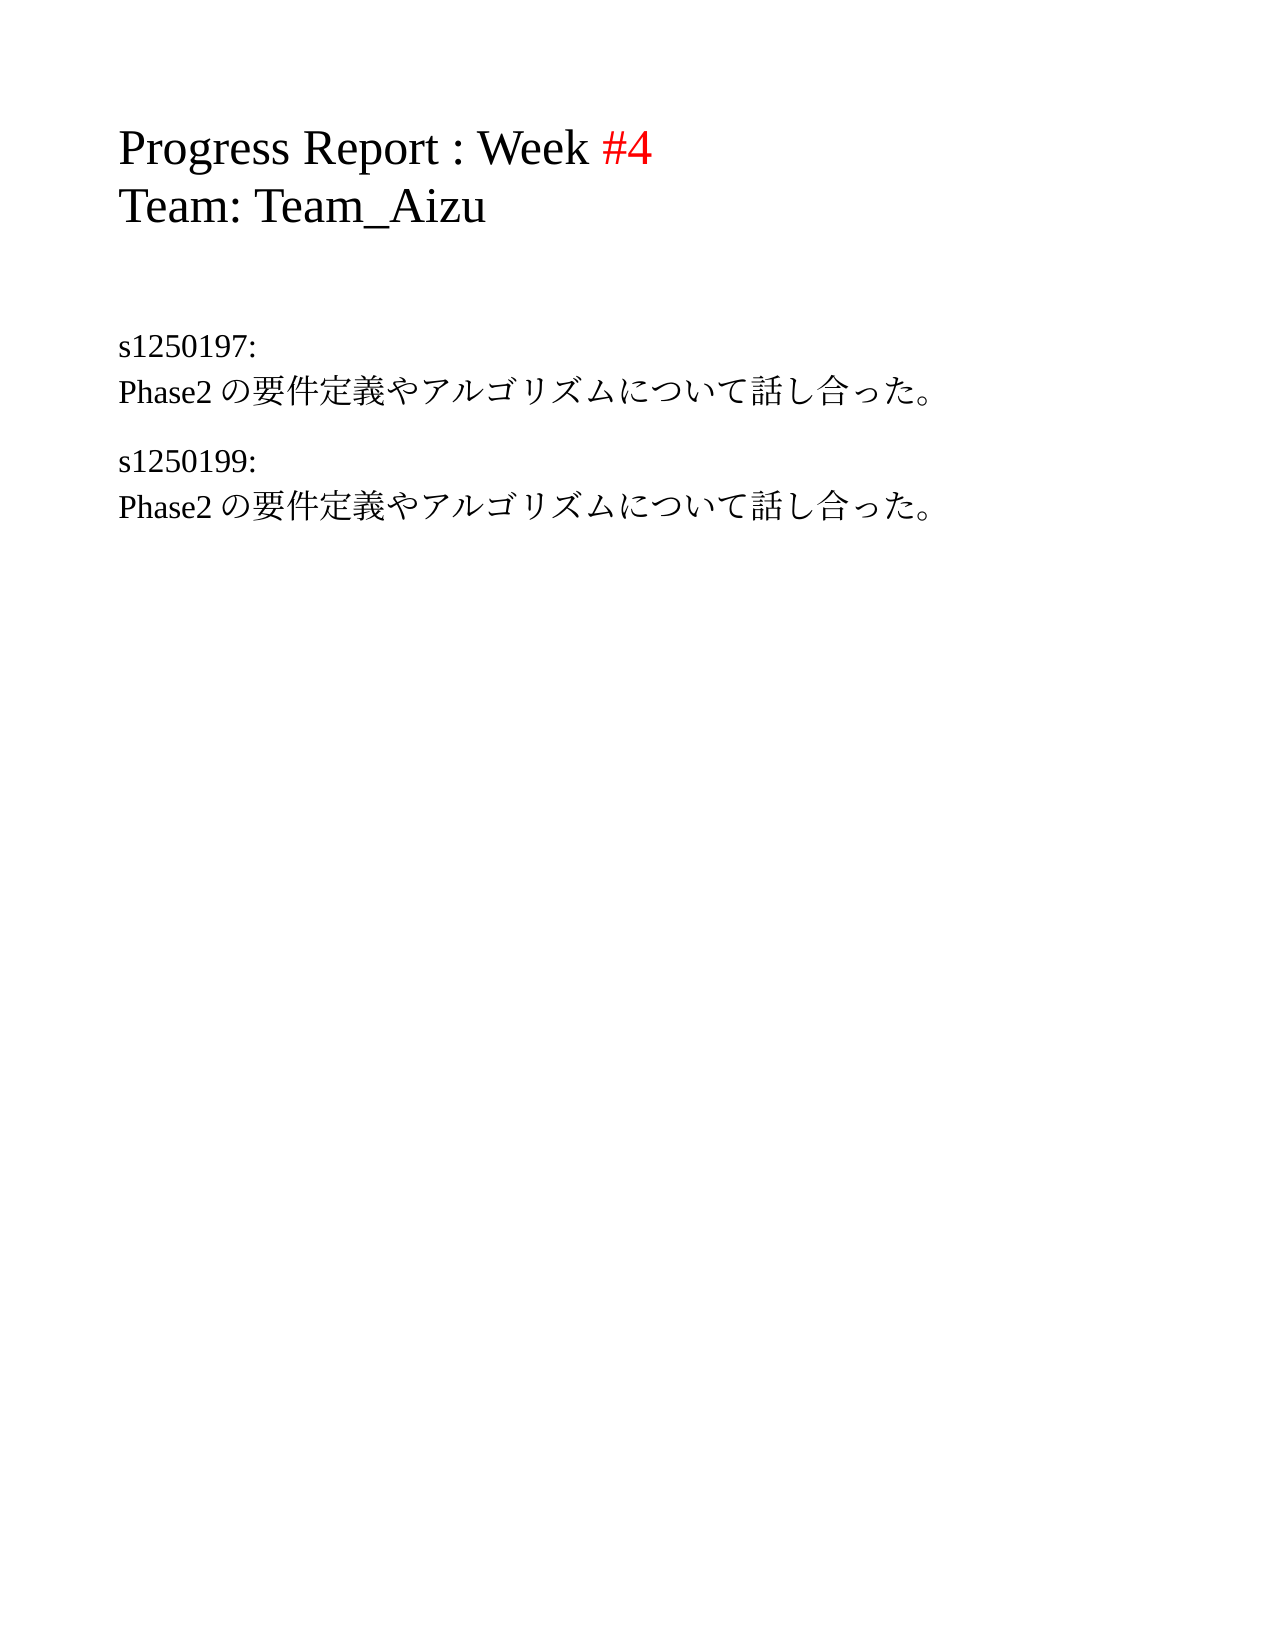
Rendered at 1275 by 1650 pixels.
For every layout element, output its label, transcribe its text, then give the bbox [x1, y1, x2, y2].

text Progress Report : Week #4 [118, 118, 1157, 176]
text Phase2の要件定義やアルゴリズムについて話し合った。 [118, 480, 1157, 528]
text Team: Team_Aizu [118, 176, 1157, 233]
text Phase2の要件定義やアルゴリズムについて話し合った。 [118, 365, 1157, 413]
text s1250197: [118, 327, 1157, 365]
text s1250199: [118, 442, 1157, 480]
